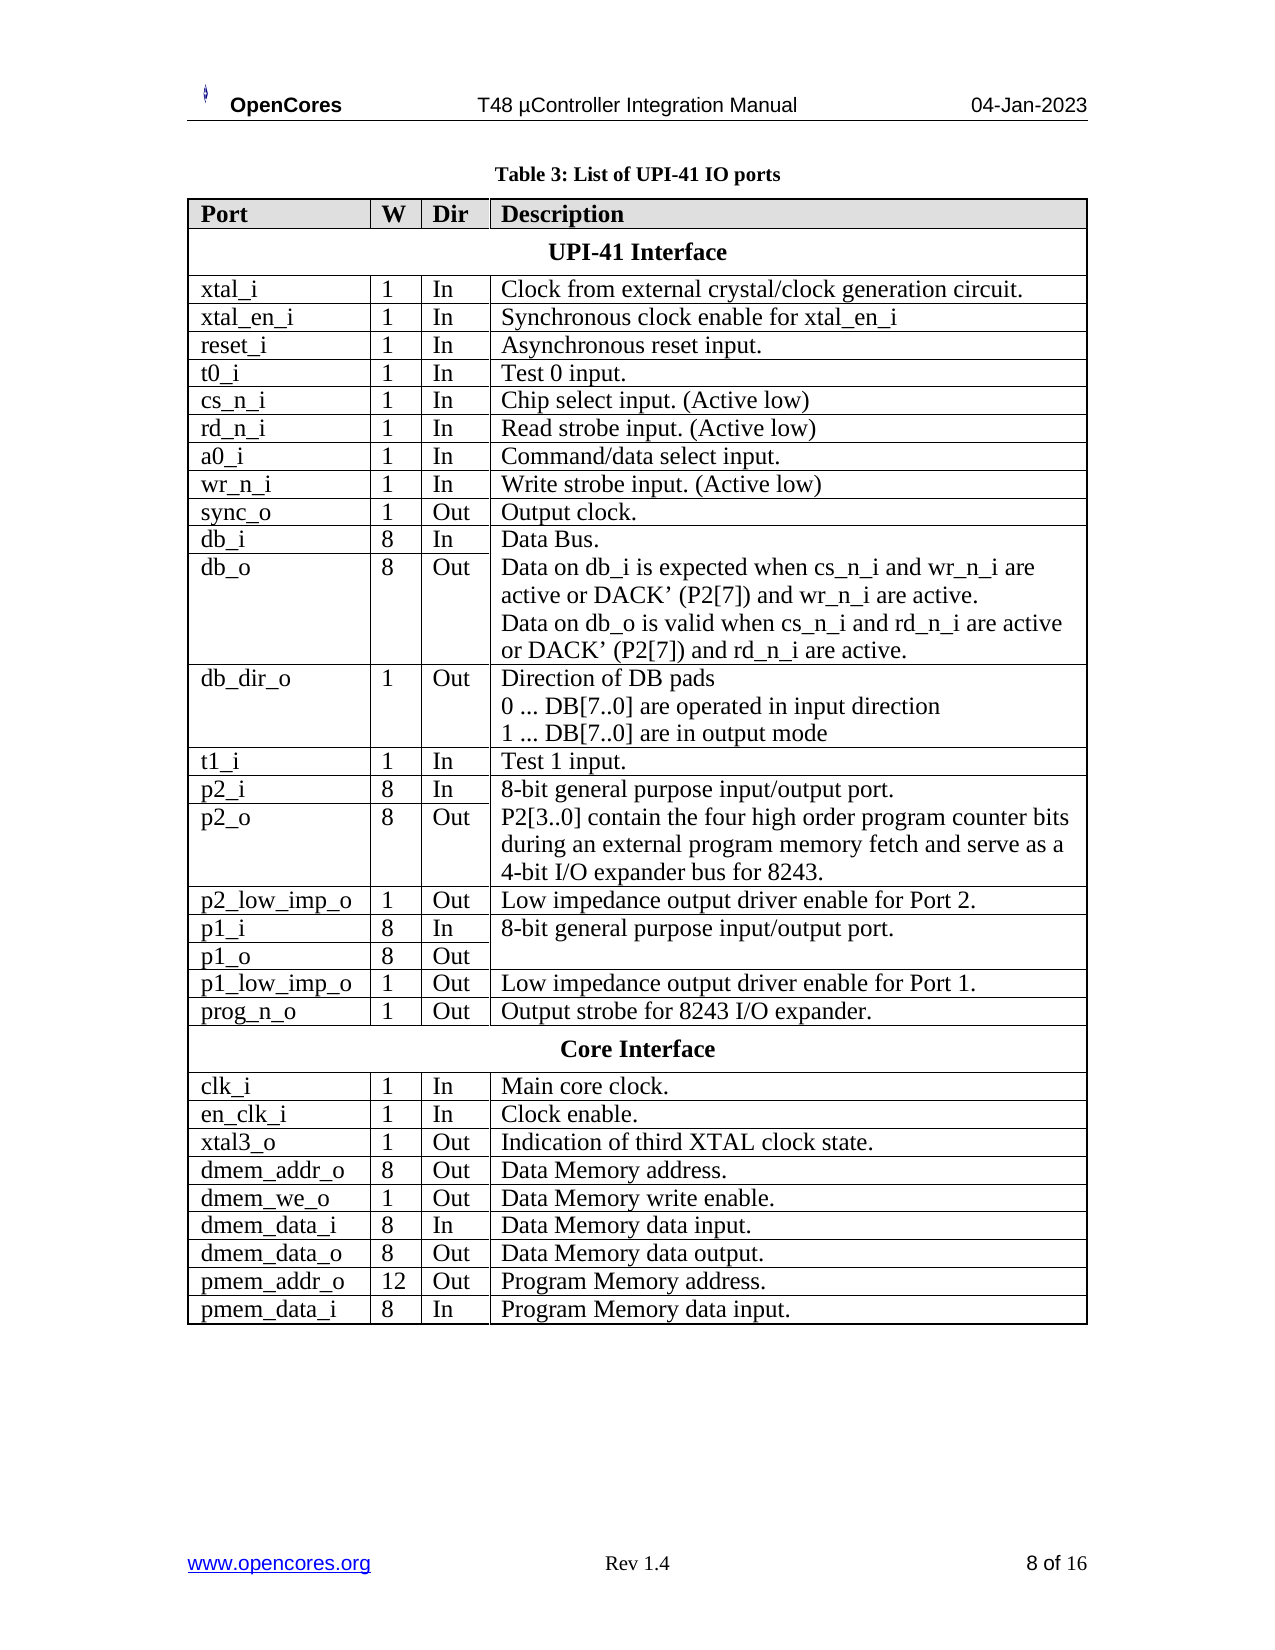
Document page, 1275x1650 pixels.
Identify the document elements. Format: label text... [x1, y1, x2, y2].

table_cell xtal_i [189, 276, 370, 303]
table_cell wr_n_i [189, 471, 370, 498]
table_cell 1 [371, 499, 421, 525]
table_cell In [422, 360, 489, 386]
table_cell Core Interface [189, 1026, 1086, 1072]
table_cell db_o [189, 554, 370, 664]
table_cell 1 [371, 471, 421, 498]
table_cell Program Memory data input. [491, 1296, 1086, 1323]
table_cell Data Bus. Data on db_i is expected when cs_n_i and wr_n_i are active or DACK’ (P2[7]) and wr_n_i are active. Data on db_o is valid when cs_n_i and rd_n_i are active or DACK’ (P2[7]) and rd_n_i are active. [491, 526, 1086, 664]
table_cell 1 [371, 387, 421, 414]
table_cell In [422, 748, 489, 775]
table_cell Test 1 input. [491, 748, 1086, 775]
table_header Description [491, 200, 1086, 228]
table_cell 1 [371, 998, 421, 1025]
table_cell Out [422, 1268, 489, 1295]
table_cell In [422, 276, 489, 303]
table_cell a0_i [189, 443, 370, 470]
table_cell 1 [371, 276, 421, 303]
table_cell Output clock. [491, 499, 1086, 525]
table_cell Read strobe input. (Active low) [491, 415, 1086, 442]
table_cell prog_n_o [189, 998, 370, 1025]
table_cell cs_n_i [189, 387, 370, 414]
table_cell 8 [371, 915, 421, 942]
table_cell Clock enable. [491, 1101, 1086, 1128]
table_cell In [422, 304, 489, 331]
table_cell p2_o [189, 804, 370, 886]
table_cell In [422, 526, 489, 553]
table_header Dir [422, 200, 489, 228]
table_cell 8 [371, 776, 421, 803]
table_cell 8 [371, 804, 421, 886]
table_cell rd_n_i [189, 415, 370, 442]
table_cell 1 [371, 332, 421, 359]
table_cell p1_i [189, 915, 370, 942]
table_cell In [422, 415, 489, 442]
table_cell Test 0 input. [491, 360, 1086, 386]
table_cell Out [422, 1129, 489, 1156]
table_cell Out [422, 1185, 489, 1211]
table_cell 8-bit general purpose input/output port. P2[3..0] contain the four high order program counter bits during an external program memory fetch and serve as a 4-bit I/O expander bus for 8243. [491, 776, 1086, 886]
table_cell Synchronous clock enable for xtal_en_i [491, 304, 1086, 331]
table_cell Data Memory write enable. [491, 1185, 1086, 1211]
table_cell Indication of third XTAL clock state. [491, 1129, 1086, 1156]
table_cell 1 [371, 748, 421, 775]
table_cell dmem_we_o [189, 1185, 370, 1211]
table_cell Data Memory address. [491, 1157, 1086, 1184]
table_cell 8 [371, 1157, 421, 1184]
table_cell Data Memory data input. [491, 1212, 1086, 1239]
table_cell Main core clock. [491, 1073, 1086, 1100]
table_cell 1 [371, 1129, 421, 1156]
table_cell Out [422, 804, 489, 886]
table_cell 1 [371, 360, 421, 386]
table_cell Asynchronous reset input. [491, 332, 1086, 359]
table_cell In [422, 915, 489, 942]
table_cell dmem_data_i [189, 1212, 370, 1239]
table_cell t1_i [189, 748, 370, 775]
table_cell In [422, 1212, 489, 1239]
table_cell UPI-41 Interface [189, 229, 1086, 275]
table_cell db_i [189, 526, 370, 553]
table_cell 1 [371, 415, 421, 442]
table_cell p1_o [189, 943, 370, 969]
table_cell In [422, 1296, 489, 1323]
table_cell 8 [371, 943, 421, 969]
table_cell In [422, 387, 489, 414]
table_cell 8 [371, 1296, 421, 1323]
table_cell In [422, 332, 489, 359]
table_cell 8 [371, 554, 421, 664]
table_cell Clock from external crystal/clock generation circuit. [491, 276, 1086, 303]
table_cell Program Memory address. [491, 1268, 1086, 1295]
table_cell p2_low_imp_o [189, 887, 370, 914]
table_cell xtal_en_i [189, 304, 370, 331]
table_header W [371, 200, 421, 228]
text Table 3: List of UPI-41 IO ports [187, 162, 1088, 186]
table_cell Output strobe for 8243 I/O expander. [491, 998, 1086, 1025]
table_cell pmem_addr_o [189, 1268, 370, 1295]
table_cell In [422, 1101, 489, 1128]
table_cell 8 [371, 526, 421, 553]
table_cell 12 [371, 1268, 421, 1295]
table_cell 1 [371, 970, 421, 997]
table_cell Out [422, 499, 489, 525]
table_cell Out [422, 970, 489, 997]
table_cell en_clk_i [189, 1101, 370, 1128]
table_cell Command/data select input. [491, 443, 1086, 470]
table_cell sync_o [189, 499, 370, 525]
table_cell 1 [371, 887, 421, 914]
table_cell pmem_data_i [189, 1296, 370, 1323]
table_cell Out [422, 887, 489, 914]
table_cell In [422, 443, 489, 470]
table_header Port [189, 200, 370, 228]
table_cell 1 [371, 1185, 421, 1211]
table_cell 8-bit general purpose input/output port. [491, 915, 1086, 969]
table_cell 1 [371, 443, 421, 470]
table_cell t0_i [189, 360, 370, 386]
table_cell 8 [371, 1212, 421, 1239]
table_cell 1 [371, 665, 421, 747]
table_cell clk_i [189, 1073, 370, 1100]
table_cell Out [422, 1240, 489, 1267]
table_cell Data Memory data output. [491, 1240, 1086, 1267]
table_cell Out [422, 554, 489, 664]
table_cell 1 [371, 1101, 421, 1128]
table_cell p1_low_imp_o [189, 970, 370, 997]
table_cell In [422, 471, 489, 498]
table_cell Out [422, 943, 489, 969]
table_cell db_dir_o [189, 665, 370, 747]
table_cell 8 [371, 1240, 421, 1267]
table_cell 1 [371, 1073, 421, 1100]
table_cell p2_i [189, 776, 370, 803]
table_cell Out [422, 665, 489, 747]
table_cell Direction of DB pads 0 ... DB[7..0] are operated in input direction 1 ... DB[7..0] are in output mode [491, 665, 1086, 747]
table_cell In [422, 1073, 489, 1100]
table_cell xtal3_o [189, 1129, 370, 1156]
table_cell reset_i [189, 332, 370, 359]
table_cell Out [422, 998, 489, 1025]
table_cell Write strobe input. (Active low) [491, 471, 1086, 498]
table_cell In [422, 776, 489, 803]
table_cell Low impedance output driver enable for Port 1. [491, 970, 1086, 997]
table_cell Chip select input. (Active low) [491, 387, 1086, 414]
table_cell Low impedance output driver enable for Port 2. [491, 887, 1086, 914]
table_cell dmem_data_o [189, 1240, 370, 1267]
table_cell Out [422, 1157, 489, 1184]
table_cell 1 [371, 304, 421, 331]
table_cell dmem_addr_o [189, 1157, 370, 1184]
